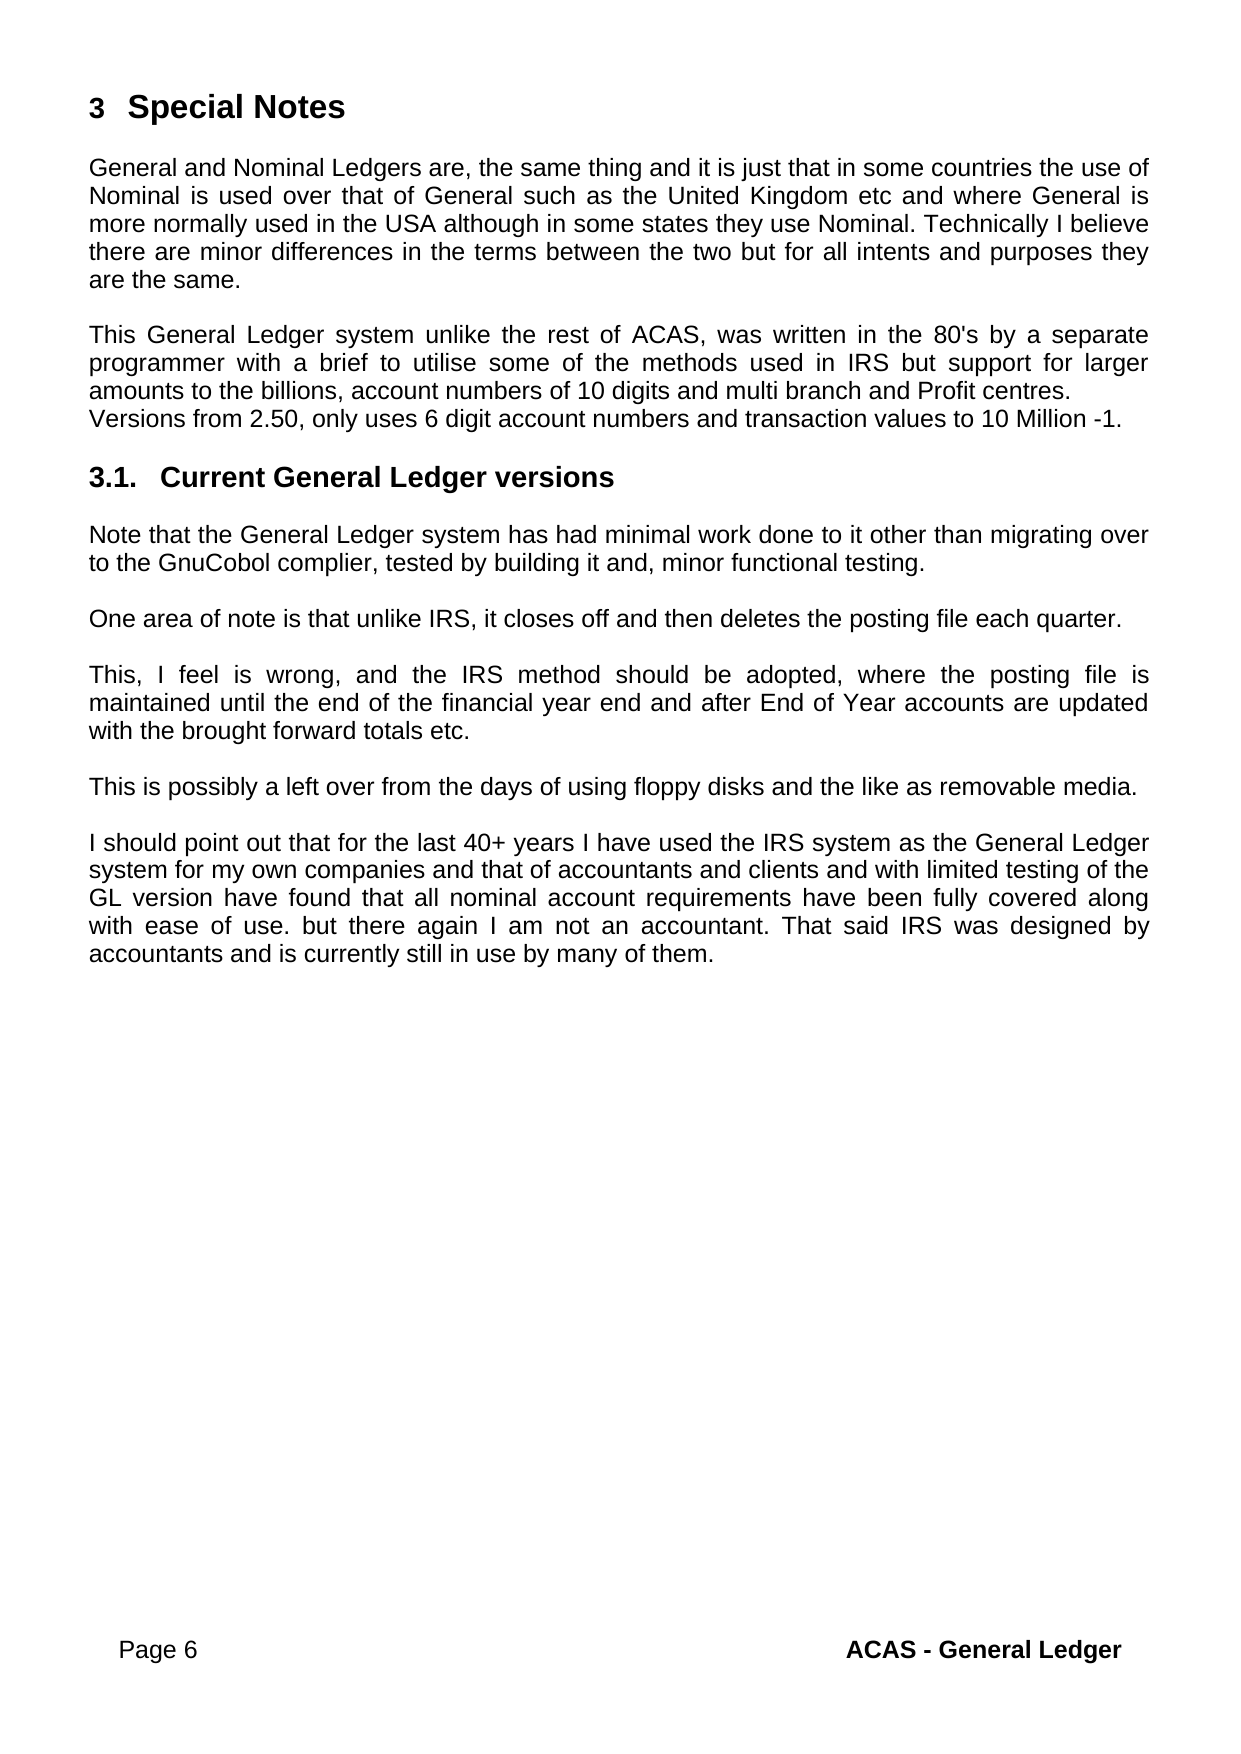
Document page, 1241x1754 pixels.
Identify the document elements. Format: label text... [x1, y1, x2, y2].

text This, I feel is wrong, and the IRS method should be adopted, where the posting file is maintained until the end of the financial year end and after End of Year accounts are updated with the brought forward totals etc. [88, 661, 1152, 745]
text General and Nominal Ledgers are, the same thing and it is just that in some countries the use of Nominal is used over that of General such as the United Kingdom etc and where General is more normally used in the USA although in some states they use Nominal. Technically I believe there are minor differences in the terms between the two but for all intents and purposes they are the same. [88, 154, 1152, 293]
text One area of note is that unlike IRS, it closes off and then deletes the posting file each quarter. [88, 605, 1152, 633]
text Note that the General Ledger system has had minimal work done to it other than migrating over to the GnuCobol complier, tested by building it and, minor functional testing. [88, 521, 1152, 577]
text This is possibly a left over from the days of using floppy disks and the like as removable media. [88, 773, 1152, 801]
subtitle Special Notes [88, 88, 1152, 126]
text This General Ledger system unlike the rest of ACAS, was written in the 80's by a separate programmer with a brief to utilise some of the methods used in IRS but support for larger amounts to the billions, account numbers of 10 digits and multi branch and Profit centres. [88, 321, 1152, 405]
text Versions from 2.50, only uses 6 digit account numbers and transaction values to 10 Million -1. [88, 405, 1152, 433]
subtitle Current General Ledger versions [88, 461, 1152, 493]
text I should point out that for the last 40+ years I have used the IRS system as the General Ledger system for my own companies and that of accountants and clients and with limited testing of the GL version have found that all nominal account requirements have been fully covered along with ease of use. but there again I am not an accountant. That said IRS was designed by accountants and is currently still in use by many of them. [88, 828, 1152, 968]
